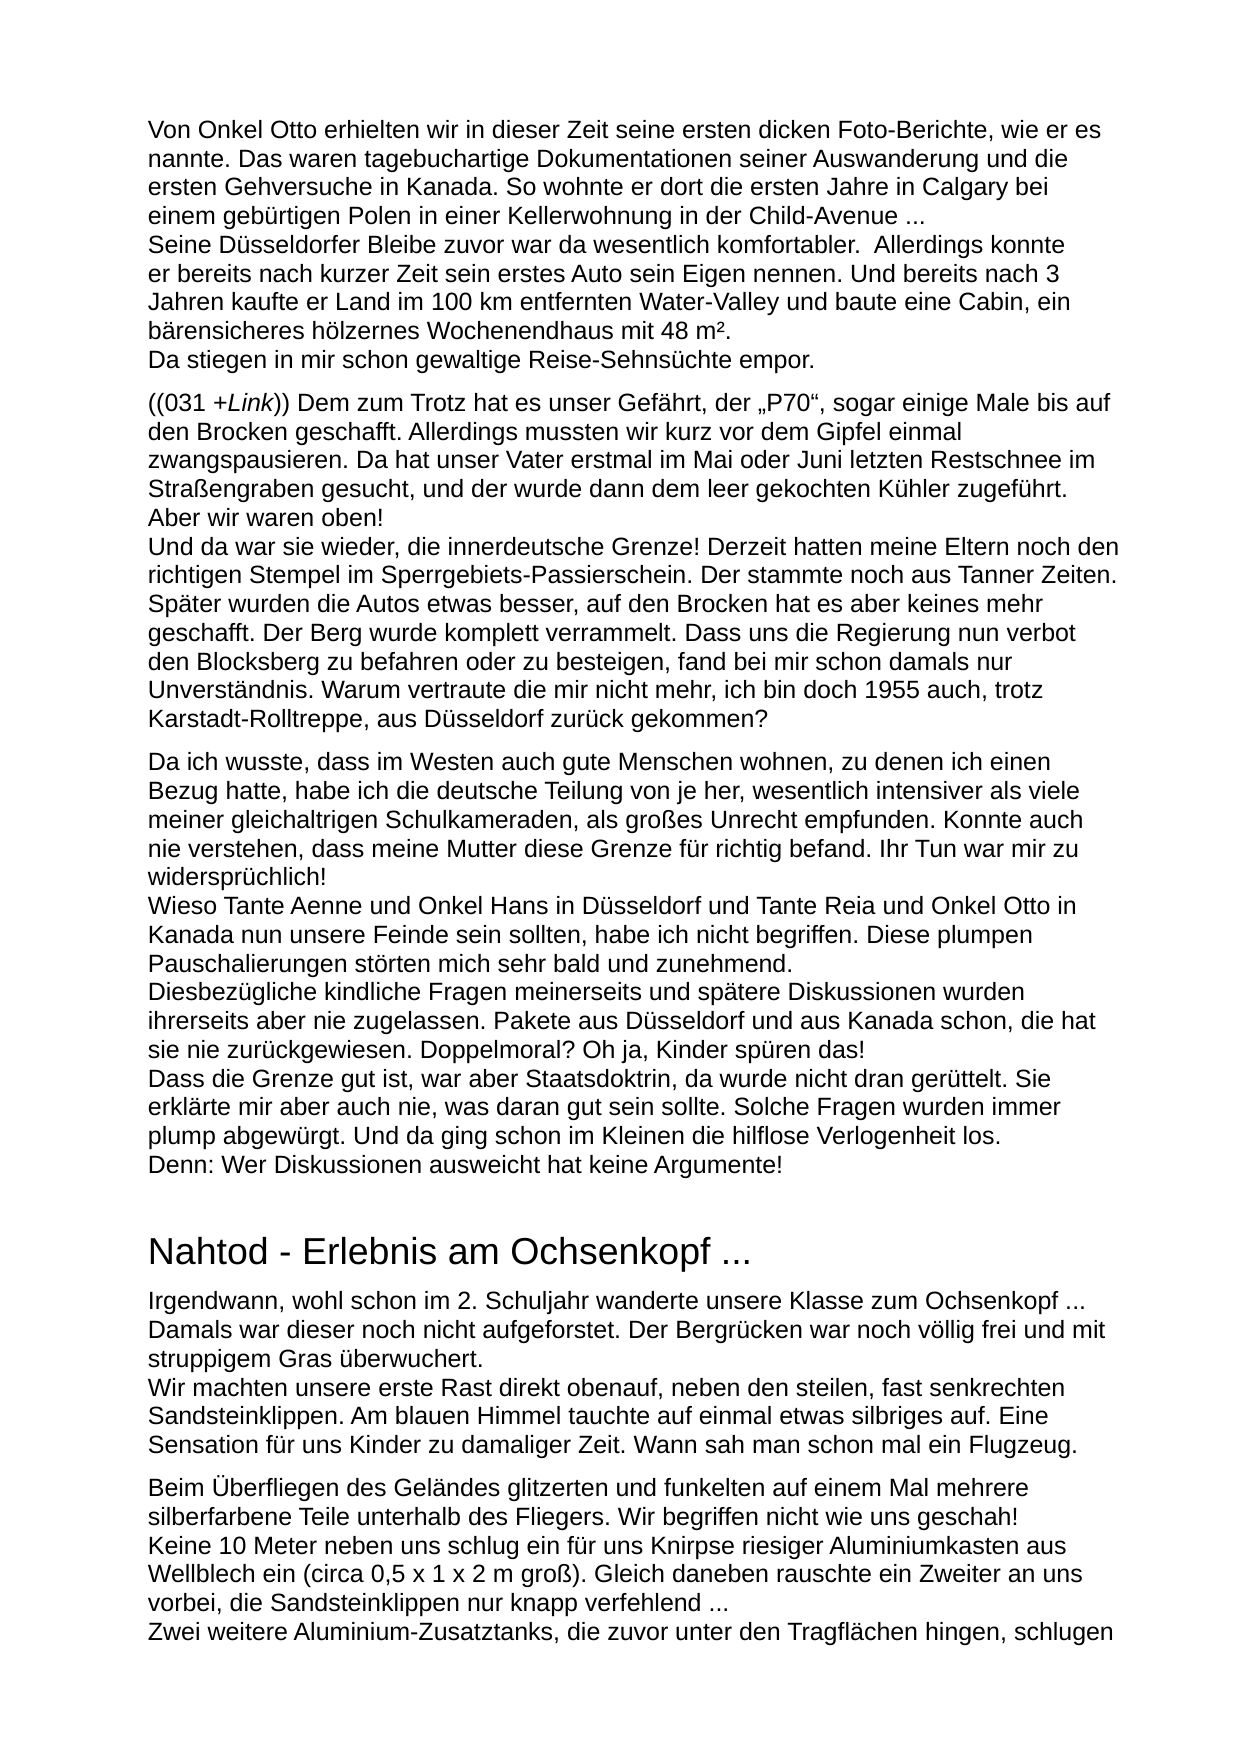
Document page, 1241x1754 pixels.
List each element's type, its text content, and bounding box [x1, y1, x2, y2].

text Damals war dieser noch nicht aufgeforstet. Der Bergrücken war noch völlig frei und mit struppigem Gras überwuchert. Wir machten unsere erste Rast direkt obenauf, neben den steilen, fast senkrechten Sandsteinklippen. Am blauen Himmel tauchte auf einmal etwas silbriges auf. Eine Sensation für uns Kinder zu damaliger Zeit. Wann sah man schon mal ein Flugzeug. [148, 1315, 1122, 1459]
text Da stiegen in mir schon gewaltige Reise-Sehnsüchte empor. [148, 345, 1122, 373]
text Da ich wusste, dass im Westen auch gute Menschen wohnen, zu denen ich einen Bezug hatte, habe ich die deutsche Teilung von je her, wesentlich intensiver als viele meiner gleichaltrigen Schulkameraden, als großes Unrecht empfunden. Konnte auch nie verstehen, dass meine Mutter diese Grenze für richtig befand. Ihr Tun war mir zu widersprüchlich! [148, 747, 1122, 891]
text Keine 10 Meter neben uns schlug ein für uns Knirpse riesiger Aluminiumkasten aus Wellblech ein (circa 0,5 x 1 x 2 m groß). Gleich daneben rauschte ein Zweiter an uns vorbei, die Sandsteinklippen nur knapp verfehlend ... Zwei weitere Aluminium-Zusatztanks, die zuvor unter den Tragflächen hingen, schlugen [148, 1531, 1122, 1646]
text Dass die Grenze gut ist, war aber Staatsdoktrin, da wurde nicht dran gerüttelt. Sie erklärte mir aber auch nie, was daran gut sein sollte. Solche Fragen wurden immer plump abgewürgt. Und da ging schon im Kleinen die hilflose Verlogenheit los. [148, 1063, 1122, 1150]
text ((031 +Link)) Dem zum Trotz hat es unser Gefährt, der „P70“, sogar einige Male bis auf den Brocken geschafft. Allerdings mussten wir kurz vor dem Gipfel einmal zwangspausieren. Da hat unser Vater erstmal im Mai oder Juni letzten Restschnee im Straßengraben gesucht, und der wurde dann dem leer gekochten Kühler zugeführt. Aber wir waren oben! [148, 388, 1122, 532]
text Nahtod - Erlebnis am Ochsenkopf ... [148, 1229, 1122, 1272]
text Später wurden die Autos etwas besser, auf den Brocken hat es aber keines mehr geschafft. Der Berg wurde komplett verrammelt. Dass uns die Regierung nun verbot den Blocksberg zu befahren oder zu besteigen, fand bei mir schon damals nur Unverständnis. Warum vertraute die mir nicht mehr, ich bin doch 1955 auch, trotz Karstadt-Rolltreppe, aus Düsseldorf zurück gekommen? [148, 589, 1122, 733]
text Seine Düsseldorfer Bleibe zuvor war da wesentlich komfortabler. Allerdings konnte [148, 230, 1122, 258]
text Denn: Wer Diskussionen ausweicht hat keine Argumente! [148, 1150, 1122, 1178]
text Wieso Tante Aenne und Onkel Hans in Düsseldorf und Tante Reia und Onkel Otto in Kanada nun unsere Feinde sein sollten, habe ich nicht begriffen. Diese plumpen Pauschalierungen störten mich sehr bald und zunehmend. [148, 891, 1122, 977]
text Diesbezügliche kindliche Fragen meinerseits und spätere Diskussionen wurden ihrerseits aber nie zugelassen. Pakete aus Düsseldorf und aus Kanada schon, die hat sie nie zurückgewiesen. Doppelmoral? Oh ja, Kinder spüren das! [148, 977, 1122, 1063]
text er bereits nach kurzer Zeit sein erstes Auto sein Eigen nennen. Und bereits nach 3 Jahren kaufte er Land im 100 km entfernten Water-Valley und baute eine Cabin, ein bärensicheres hölzernes Wochenendhaus mit 48 m². [148, 258, 1122, 345]
text Irgendwann, wohl schon im 2. Schuljahr wanderte unsere Klasse zum Ochsenkopf ... [148, 1286, 1122, 1315]
text Von Onkel Otto erhielten wir in dieser Zeit seine ersten dicken Foto-Berichte, wie er es nannte. Das waren tagebuchartige Dokumentationen seiner Auswanderung und die ersten Gehversuche in Kanada. So wohnte er dort die ersten Jahre in Calgary bei einem gebürtigen Polen in einer Kellerwohnung in der Child-Avenue ... [148, 115, 1122, 230]
text Und da war sie wieder, die innerdeutsche Grenze! Derzeit hatten meine Eltern noch den richtigen Stempel im Sperrgebiets-Passierschein. Der stammte noch aus Tanner Zeiten. [148, 532, 1122, 589]
text Beim Überfliegen des Geländes glitzerten und funkelten auf einem Mal mehrere silberfarbene Teile unterhalb des Fliegers. Wir begriffen nicht wie uns geschah! [148, 1473, 1122, 1531]
